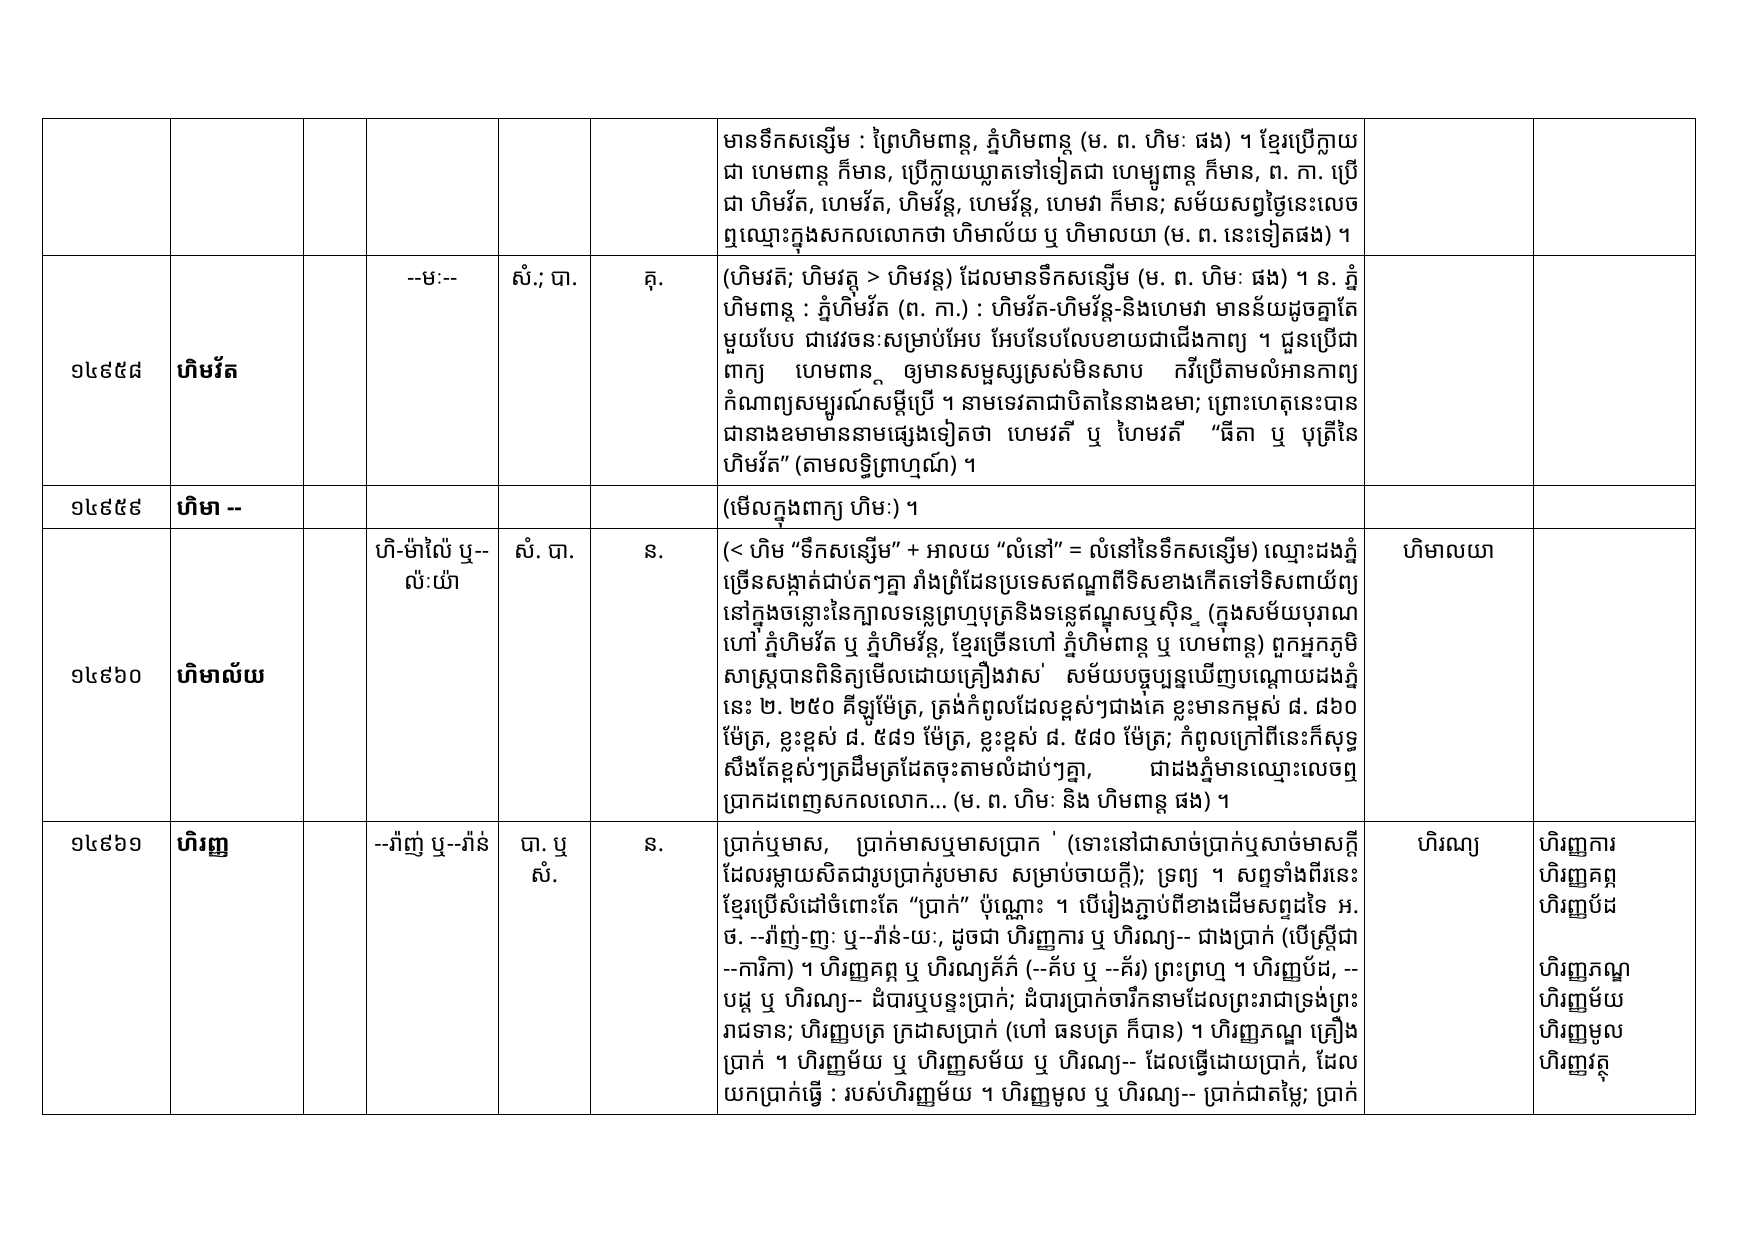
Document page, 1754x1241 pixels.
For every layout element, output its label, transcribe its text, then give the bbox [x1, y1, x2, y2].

table_cell [1534, 119, 1695, 255]
table_cell [1365, 119, 1533, 255]
table_cell (< ហិម “ទឹក​សន្សើម” + អាលយ “លំនៅ” = លំនៅ​នៃ​ទឹក​សន្សើម) ឈ្មោះ​ដង​ភ្នំ​ច្រើន​សង្កាត់​ជាប់​ត​ៗ​គ្នា រាំង​ព្រំ​ដែន​ប្រទេស​ឥណ្ឌា​ពី​ទិស​ខាង​កើត​ទៅ​ទិស​ពាយ័ព្យ នៅ​ក្នុង​ចន្លោះ​នៃ​ក្បាល​ទន្លេ​ព្រហ្ម​បុត្រ​និង​ទន្លេ​ឥណ្ឌុស​ឬ​ស៊ិន្ទ (ក្នុង​សម័យ​បុរាណ​ហៅ ភ្នំ​ហិមវ័ត ឬ ភ្នំ​ហិមវ័ន្ត, ខ្មែរ​ច្រើន​ហៅ ភ្នំ​ហិមពាន្ត ឬ ហេមពាន្ត) ពួក​អ្នក​ភូមិ​សាស្រ្ត​បាន​ពិនិត្យ​មើល​ដោយ​គ្រឿង​វាស់ សម័យ​បច្ចុប្បន្ន​ឃើញ​បណ្តោយ​ដង​ភ្នំ​នេះ ២. ២៥០ គីឡូម៉ែត្រ, ត្រង់​កំពូល​ដែល​ខ្ពស់​ៗ​ជាង​គេ ខ្លះ​មាន​កម្ពស់ ៨. ៨៦០ ម៉ែត្រ, ខ្លះ​ខ្ពស់ ៨. ៥៨១ ម៉ែត្រ, ខ្លះ​ខ្ពស់ ៨. ៥៨០ ម៉ែត្រ; កំពូល​ក្រៅ​ពី​នេះ​ក៏​សុទ្ធ​សឹង​តែ​ខ្ពស់​ៗ​ត្រដឹម​ត្រដែត​ចុះ​តាម​លំដាប់​ៗ​គ្នា, ជា​ដង​ភ្នំ​មាន​ឈ្មោះ​លេច​ឮ​ប្រាកដ​ពេញ​សកល​លោក... (ម. ព. ហិមៈ និង ហិមពាន្ត ផង) ។ [718, 529, 1364, 821]
table_cell (ហិមវត៑; ហិមវត្តុ > ហិមវន្ត) ដែល​មាន​ទឹក​សន្សើម (ម. ព. ហិមៈ​ ផង) ។ ន. ភ្នំ​ហិមពាន្ត : ភ្នំ​ហិមវ័ត (ព. កា.) : ហិមវ័ត-ហិមវ័ន្ត-និង​ហេមវា មាន​ន័យ​ដូច​គ្នា​តែ​មួយ​បែប ជា​វេវចនៈ​សម្រាប់​អែប អែប​នែប​លែបខាយជា​ជើង​កាព្យ ។ ជួន​ប្រើ​ជា​ពាក្យ ហេមពាន្ត ឲ្យ​មាន​សម្ផស្ស​ស្រស់​មិន​សាប កវី​ប្រើ​តាម​លំអាន​កាព្យ កំណាព្យ​សម្បូរណ៍​សម្តី​ប្រើ ។ នាម​ទេវតា​ជា​បិតា​នៃ​នាង​ឧមា; ព្រោះ​ហេតុ​នេះ​បាន​ជា​នាង​ឧមា​មាន​នាម​ផ្សេង​ទៀត​ថា ហេមវតី ឬ ហៃមវតី “ធីតា ឬ បុត្រី​នៃ​ហិមវ័ត” (តាម​លទ្ធិ​ព្រាហ្មណ៍) ។ [718, 256, 1364, 485]
table_cell ១៤៩៥៩ [43, 486, 170, 528]
table_cell [1534, 529, 1695, 821]
table_cell សំ.; បា. [499, 256, 590, 485]
table_cell ហិរញ្ញ [171, 822, 303, 1113]
table_cell ហិរណ្យ [1365, 822, 1533, 1113]
table_cell [367, 119, 498, 255]
table_cell [43, 119, 170, 255]
table_cell ហិ-ម៉ាល៉ៃ ឬ--ល៉ៈយ៉ា [367, 529, 498, 821]
table_cell ហិរញ្ញ​ការ ហិរញ្ញ​គព្ភ ហិរញ្ញ​ប័ដ ហិរញ្ញ​ភណ្ឌ ហិរញ្ញ​ម័យ ហិរញ្ញ​មូល ហិរញ្ញ​វត្ថុ [1534, 822, 1695, 1113]
table_cell ១៤៩៥៨ [43, 256, 170, 485]
table_cell ប្រាក់​ឬ​មាស, ប្រាក់​មាស​ឬ​មាស​ប្រាក់ (ទោះ​នៅ​ជា​សាច់​ប្រាក់​ឬ​សាច់​មាស​ក្តី ដែល​រម្លាយ​សិត​ជា​រូប​ប្រាក់​រូប​មាស សម្រាប់​ចាយ​ក្តី); ទ្រព្យ ។ សព្ទ​ទាំង​ពីរ​នេះ​ខ្មែរ​ប្រើ​សំដៅ​ចំពោះ​តែ “ប្រាក់” ប៉ុណ្ណោះ ។ បើ​រៀង​ភ្ជាប់​ពី​ខាង​ដើម​សព្ទ​ដទៃ អ. ថ. --រ៉ាញ់-ញៈ ឬ--រ៉ាន់-យៈ, ដូច​ជា ហិរញ្ញ​ការ ឬ ហិរណ្យ-- ជាង​ប្រាក់ (បើ​ស្រ្តី​ជា --ការិកា) ។ ហិរញ្ញ​គព្ភ ឬ ហិរណ្យ​គ័ភ៌ (--គ័ប ឬ --គ័រ) ព្រះ​ព្រហ្ម ។ ហិរញ្ញ​ប័ដ, --បដ្ត ឬ ហិរណ្យ-- ដំបារ​ឬ​បន្ទះ​ប្រាក់; ដំបារ​ប្រាក់​ចារឹក​នាម​ដែល​ព្រះ​រាជា​ទ្រង់​ព្រះ​រាជ​ទាន; ហិរញ្ញ​បត្រ ក្រដាស​ប្រាក់ (ហៅ ធន​បត្រ ក៏​បាន) ។ ហិរញ្ញ​ភណ្ឌ គ្រឿង​ប្រាក់ ។ ហិរញ្ញ​ម័យ ឬ ហិរញ្ញ​សម័យ ឬ ហិរណ្យ-- ដែល​ធ្វើ​ដោយ​ប្រាក់, ដែល​យក​ប្រាក់​ធ្វើ : របស់​ហិរញ្ញ​ម័យ ។ ហិរញ្ញ​មូល ឬ ហិរណ្យ-- ប្រាក់​ជា​តម្លៃ; ប្រាក់​ [718, 822, 1364, 1113]
table_cell [1365, 486, 1533, 528]
table_cell [304, 486, 366, 528]
table_cell [304, 119, 366, 255]
table_cell [304, 822, 366, 1113]
table_cell [304, 529, 366, 821]
table_cell (មើល​ក្នុង​ពាក្យ ហិមៈ) ។ [718, 486, 1364, 528]
table_cell [1365, 256, 1533, 485]
table_cell [1534, 256, 1695, 485]
table_cell ១៤៩៦០ [43, 529, 170, 821]
table_cell [1534, 486, 1695, 528]
table_cell [591, 486, 717, 528]
table_cell --មៈ-- [367, 256, 498, 485]
table_cell [171, 119, 303, 255]
table_cell ហិមាលយា [1365, 529, 1533, 821]
table_cell [499, 486, 590, 528]
table_cell ហិមវ័ត [171, 256, 303, 485]
table_cell [591, 119, 717, 255]
table_cell [499, 119, 590, 255]
table_cell គុ. [591, 256, 717, 485]
table_cell ហិមា -- [171, 486, 303, 528]
table_cell មាន​ទឹក​សន្សើម : ព្រៃ​ហិមពាន្ត, ភ្នំ​ហិមពាន្ត (ម. ព. ហិមៈ ផង) ។ ខ្មែរ​ប្រើ​ក្លាយ​ជា ហេមពាន្ត ក៏​មាន, ប្រើ​ក្លាយ​ឃ្លាត​ទៅ​ទៀត​ជា ហេម្បូពាន្ត ក៏​មាន, ព. កា. ប្រើ​ជា ហិមវ័ត, ហេមវ័ត, ហិមវ័ន្ត, ហេមវ័ន្ត, ហេមវា ក៏​មាន; សម័យ​សព្វ​ថ្ងៃ​នេះ​លេច​ឮ​ឈ្មោះ​ក្នុង​សកល​លោក​ថា ហិមាល័យ ឬ ហិមាលយា (ម. ព. នេះ​ទៀត​ផង) ។ [718, 119, 1364, 255]
table_cell សំ. បា. [499, 529, 590, 821]
table_cell ន. [591, 529, 717, 821]
table_cell ហិមាល័យ [171, 529, 303, 821]
table_cell បា. ឬ សំ. [499, 822, 590, 1113]
table_cell ១៤៩៦១ [43, 822, 170, 1113]
table_cell ន. [591, 822, 717, 1113]
table_cell [304, 256, 366, 485]
table_cell --រ៉ាញ់ ឬ--រ៉ាន់ [367, 822, 498, 1113]
table_cell [367, 486, 498, 528]
